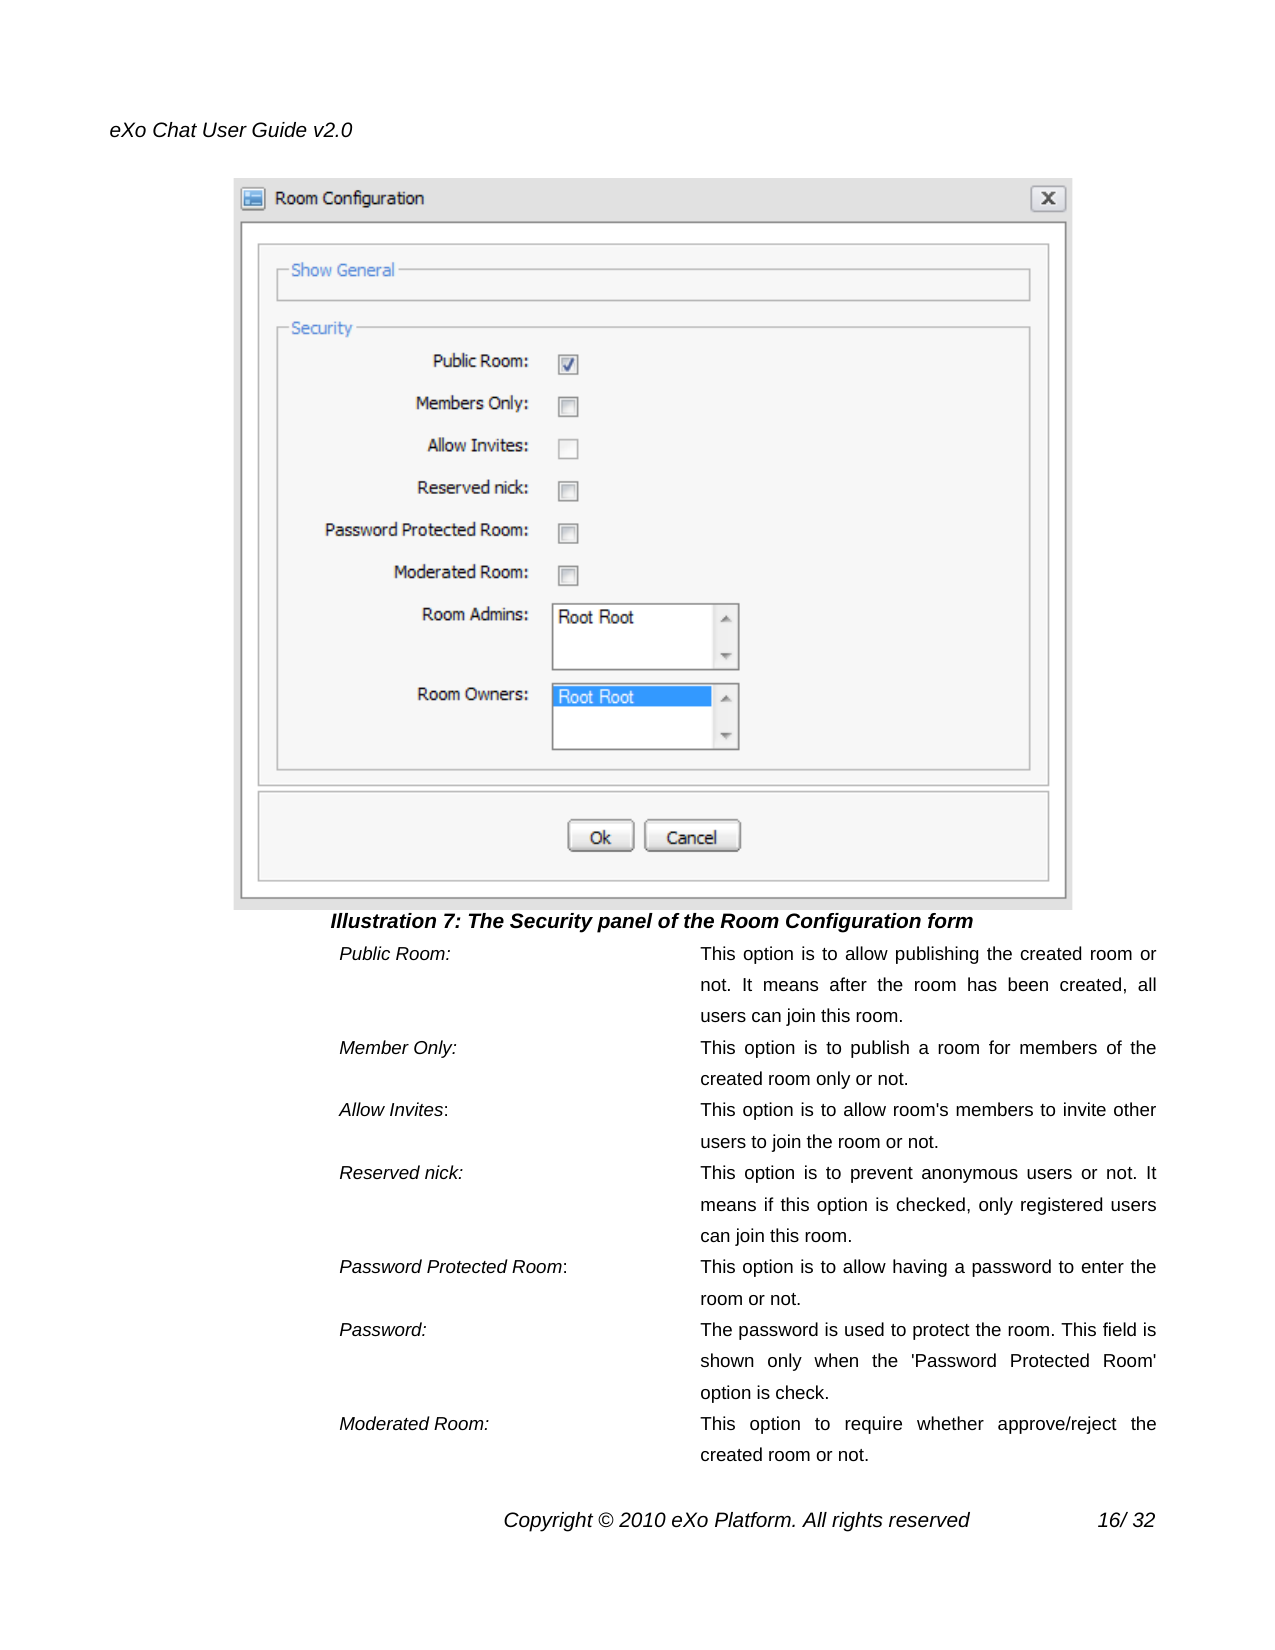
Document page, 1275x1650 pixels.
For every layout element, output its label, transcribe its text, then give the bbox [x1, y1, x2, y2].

text Allow Invites: This option is to allow room's members to invite other users to join the room or not. [339, 1100, 1157, 1152]
text Member Only: This option is to publish a room for members of the created room only or not. [339, 1037, 1157, 1089]
text Reserved nick: This option is to prevent anonymous users or not. It means if this option is checked, only registered users can join this room. [339, 1163, 1157, 1246]
picture [233, 178, 1073, 910]
text Password Protected Room: This option is to allow having a password to enter the room or not. [339, 1257, 1157, 1309]
text Password: The password is used to protect the room. This field is shown only when the 'Password Protected Room' option is check. [339, 1319, 1157, 1403]
text Moderated Room: This option to require whether approve/reject the created room or not. [339, 1413, 1157, 1466]
text Illustration 7: The Security panel of the Room Configuration form [226, 191, 1080, 933]
text Public Room: This option is to allow publishing the created room or not. It means after the room has been created, all users can join this room. [339, 171, 1157, 1027]
